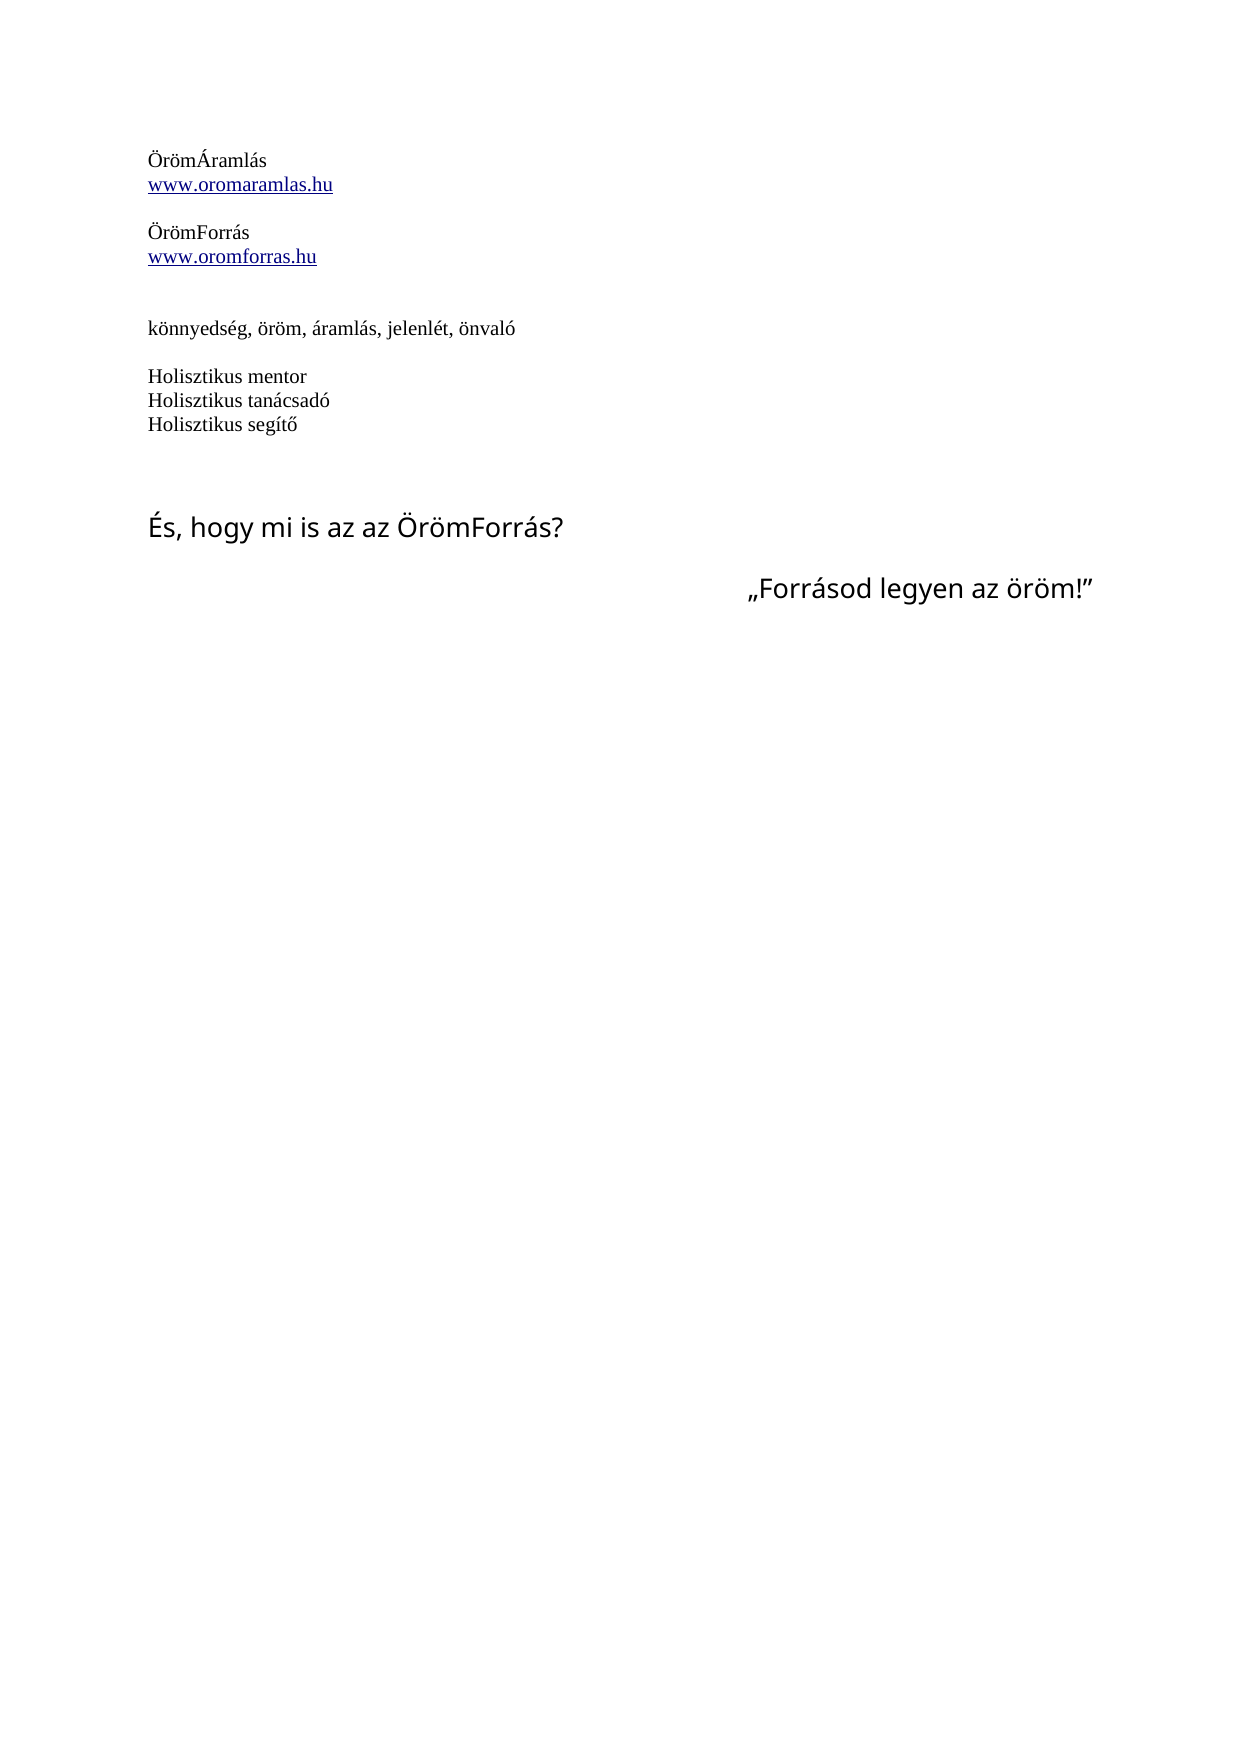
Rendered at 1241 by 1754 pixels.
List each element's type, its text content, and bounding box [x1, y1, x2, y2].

text ÖrömÁramlás [148, 148, 1093, 172]
text „Forrásod legyen az öröm!” [148, 569, 1093, 606]
text www.oromforras.hu [148, 244, 1093, 268]
text Holisztikus tanácsadó [148, 388, 1093, 412]
text És, hogy mi is az az ÖrömForrás? [148, 508, 1093, 545]
text Holisztikus mentor [148, 364, 1093, 388]
text www.oromaramlas.hu [148, 172, 1093, 196]
text könnyedség, öröm, áramlás, jelenlét, önvaló [148, 316, 1093, 340]
text Holisztikus segítő [148, 412, 1093, 436]
text ÖrömForrás [148, 220, 1093, 244]
